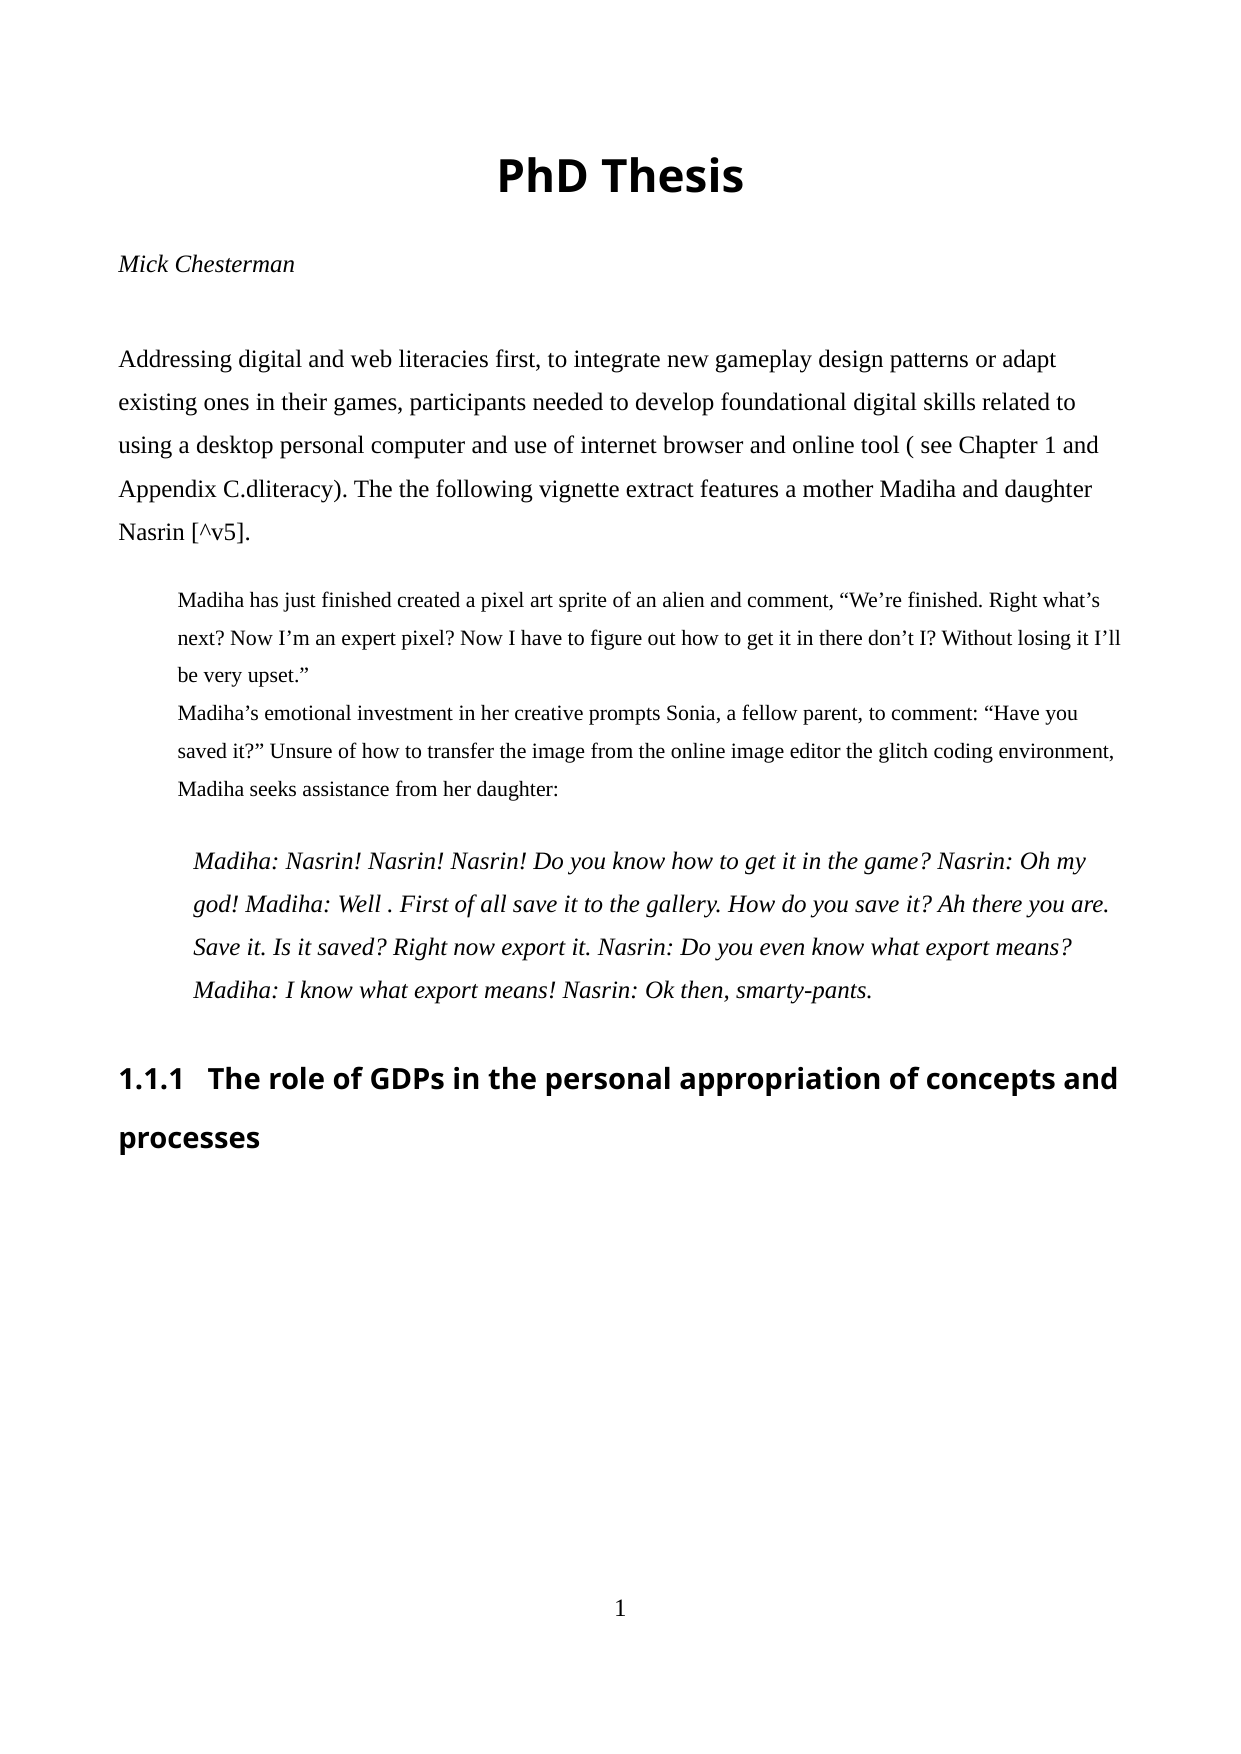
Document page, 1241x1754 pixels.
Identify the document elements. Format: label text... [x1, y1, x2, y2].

text Madiha: Nasrin! Nasrin! Nasrin! Do you know how to get it in the game? Nasrin: Oh my god! Madiha: Well . First of all save it to the gallery. How do you save it? Ah there you are. Save it. Is it saved? Right now export it. Nasrin: Do you even know what export means? Madiha: I know what export means! Nasrin: Ok then, smarty-pants. [193, 846, 1122, 1004]
subtitle The role of GDPs in the personal appropriation of concepts and processes [118, 1058, 1122, 1157]
text Mick Chesterman [118, 249, 1122, 278]
text Madiha has just finished created a pixel art sprite of an alien and comment, “We’re finished. Right what’s next? Now I’m an expert pixel? Now I have to figure out how to get it in there don’t I? Without losing it I’ll be very upset.” [177, 587, 1122, 687]
title PhD Thesis [118, 143, 1122, 206]
text Madiha’s emotional investment in her creative prompts Sonia, a fellow parent, to comment: “Have you saved it?” Unsure of how to transfer the image from the online image editor the glitch coding environment, Madiha seeks assistance from her daughter: [177, 700, 1122, 801]
text Addressing digital and web literacies first, to integrate new gameplay design patterns or adapt existing ones in their games, participants needed to develop foundational digital skills related to using a desktop personal computer and use of internet browser and online tool ( see Chapter 1 and Appendix C.dliteracy). The the following vignette extract features a mother Madiha and daughter Nasrin [^v5]. [118, 344, 1122, 546]
